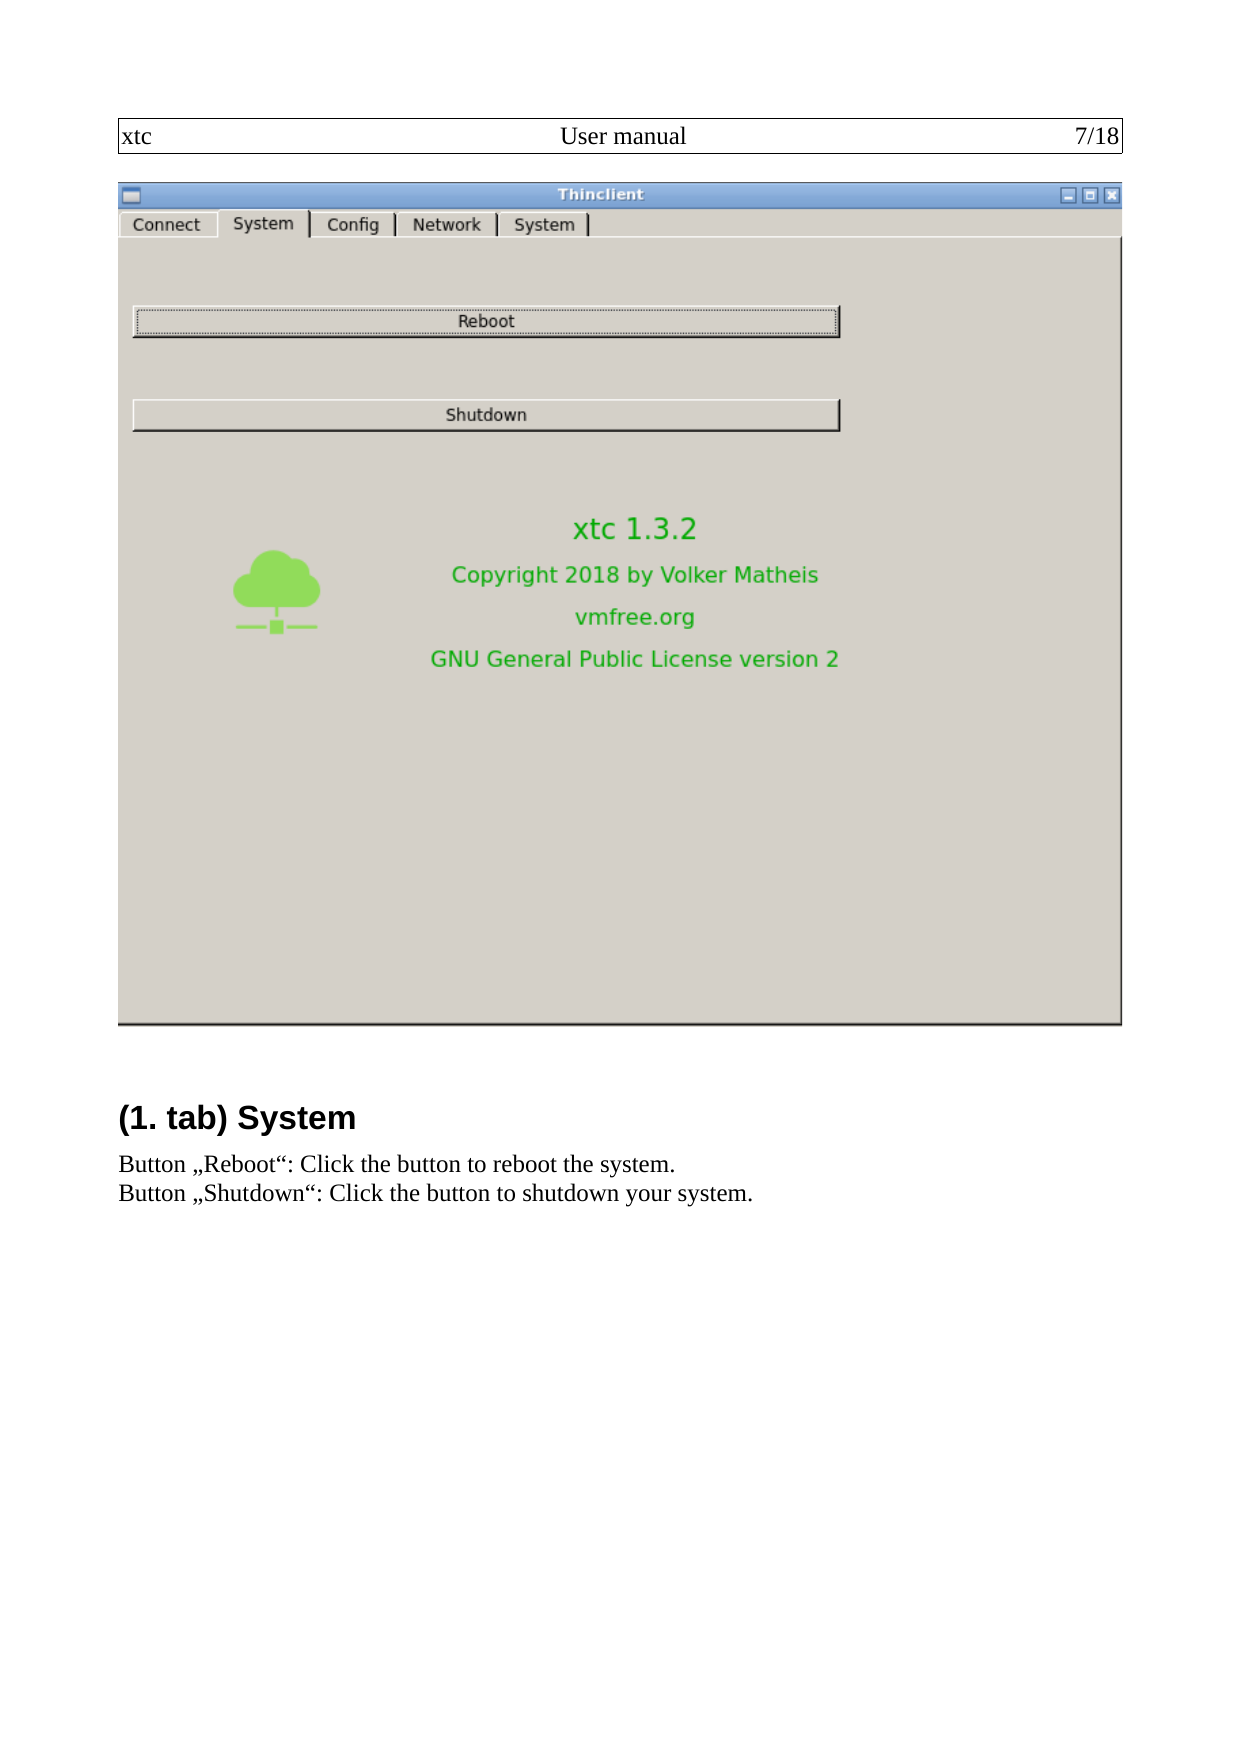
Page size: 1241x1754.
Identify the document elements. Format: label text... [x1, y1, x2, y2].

subtitle (1. tab) System [118, 1098, 1122, 1137]
text Button „Reboot“: Click the button to reboot the system. [118, 1149, 1122, 1178]
picture [118, 182, 1123, 1027]
text Button „Shutdown“: Click the button to shutdown your system. [118, 1178, 1122, 1207]
